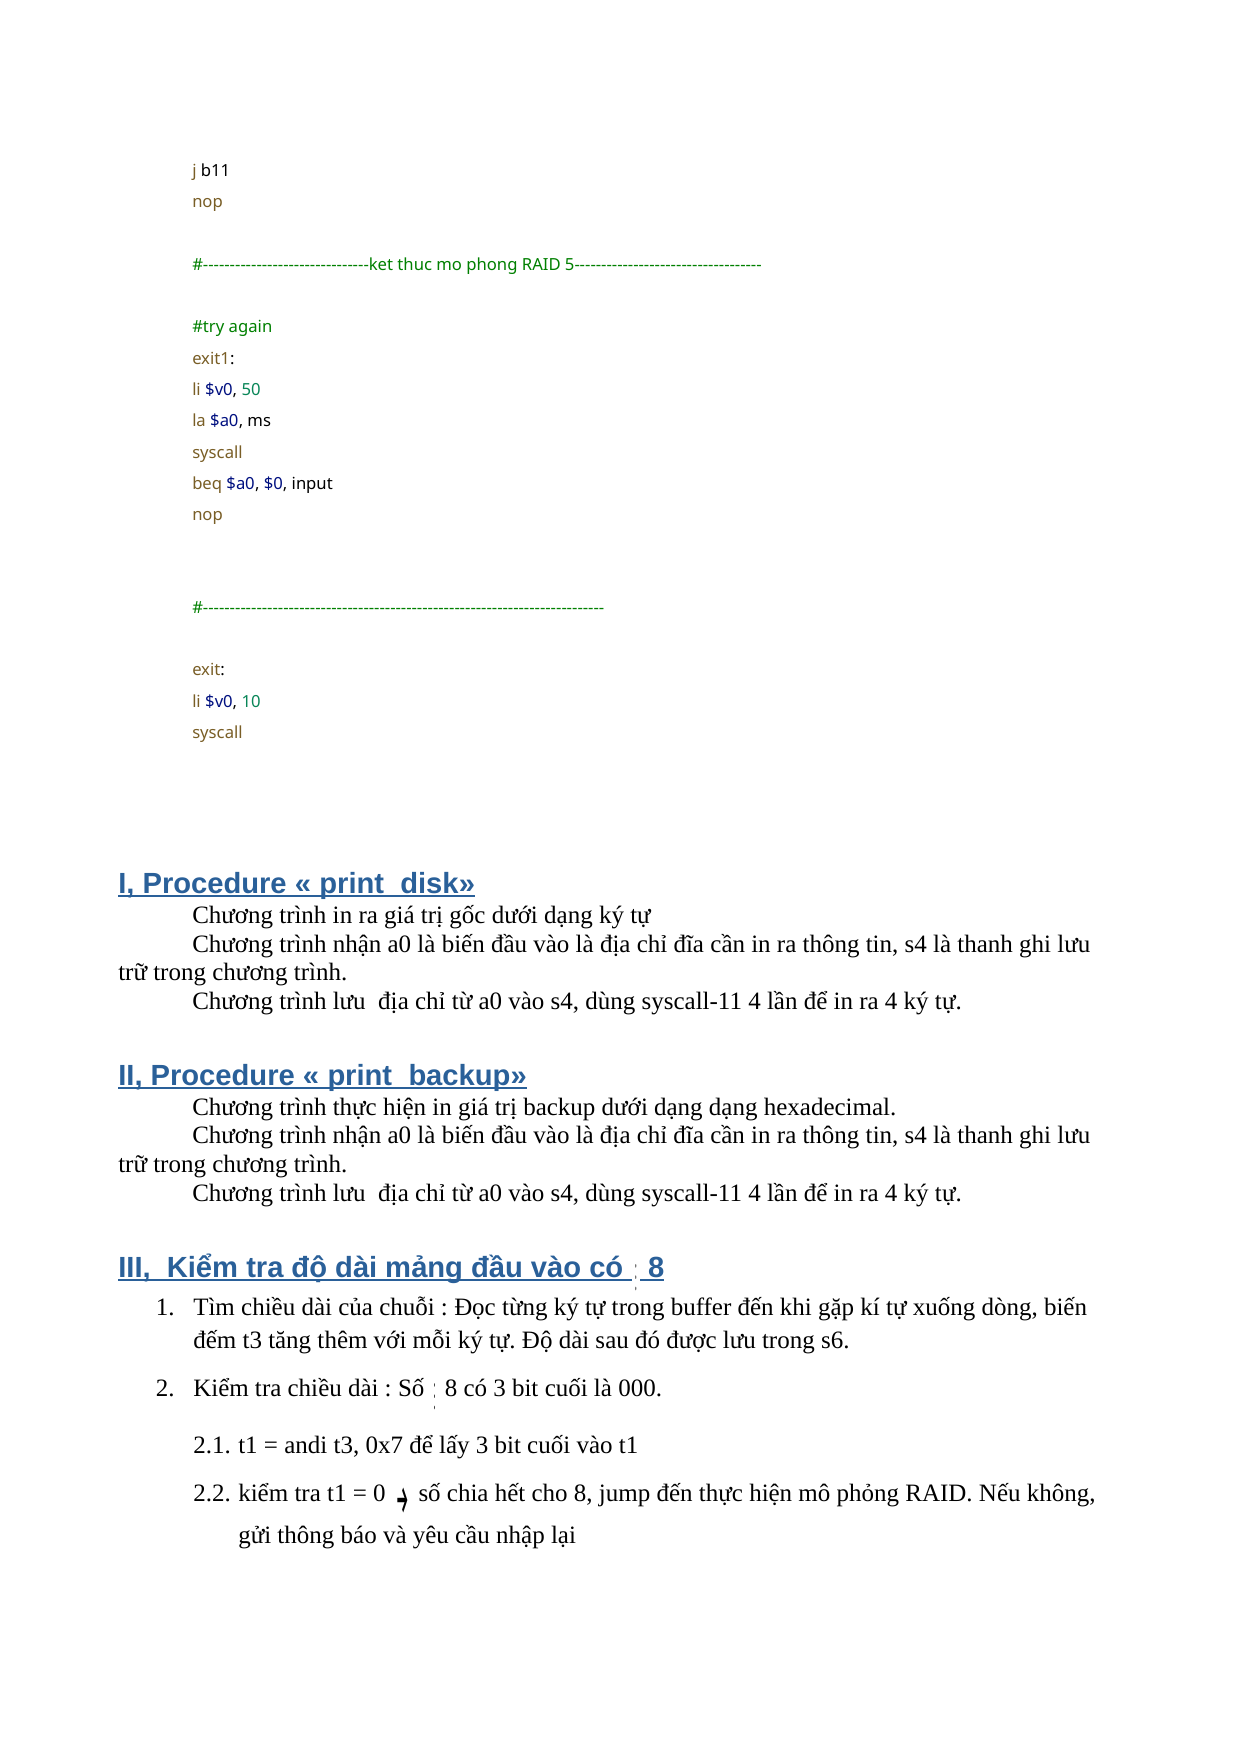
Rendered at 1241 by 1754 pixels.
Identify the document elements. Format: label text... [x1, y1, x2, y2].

list Kiểm tra chiều dài : Số 8 có 3 bit cuối là 000. [156, 1373, 1122, 1411]
text #--------------------------------------------------------------------------- [192, 587, 1122, 618]
text Chương trình in ra giá trị gốc dưới dạng ký tự [118, 900, 1122, 929]
text j b11 [192, 149, 1122, 181]
text Chương trình lưu địa chỉ từ a0 vào s4, dùng syscall-11 4 lần để in ra 4 ký tự. [118, 986, 1122, 1015]
text nop [192, 494, 1122, 526]
subtitle II, Procedure « print_backup» [118, 1058, 1122, 1092]
text #try again [192, 306, 1122, 338]
text nop [192, 181, 1122, 212]
text syscall [192, 712, 1122, 743]
text Chương trình lưu địa chỉ từ a0 vào s4, dùng syscall-11 4 lần để in ra 4 ký tự. [118, 1178, 1122, 1207]
text Chương trình nhận a0 là biến đầu vào là địa chỉ đĩa cần in ra thông tin, s4 là thanh ghi lưu trữ trong chương trình. [118, 929, 1122, 986]
list t1 = andi t3, 0x7 để lấy 3 bit cuối vào t1 [193, 1430, 1122, 1459]
text Chương trình nhận a0 là biến đầu vào là địa chỉ đĩa cần in ra thông tin, s4 là thanh ghi lưu trữ trong chương trình. [118, 1121, 1122, 1178]
text syscall [192, 432, 1122, 463]
text Chương trình thực hiện in giá trị backup dưới dạng dạng hexadecimal. [118, 1092, 1122, 1121]
text li $v0, 10 [192, 681, 1122, 712]
list kiểm tra t1 = 0 số chia hết cho 8, jump đến thực hiện mô phỏng RAID. Nếu không, gửi thông báo và yêu cầu nhập lại [193, 1478, 1122, 1549]
text li $v0, 50 [192, 369, 1122, 400]
text #-------------------------------ket thuc mo phong RAID 5----------------------------------- [192, 243, 1122, 275]
text exit1: [192, 338, 1122, 369]
subtitle III, Kiểm tra độ dài mảng đầu vào có 8 [118, 1250, 1122, 1292]
text la $a0, ms [192, 400, 1122, 432]
subtitle I, Procedure « print_disk» [118, 866, 1122, 900]
list Tìm chiều dài của chuỗi : Đọc từng ký tự trong buffer đến khi gặp kí tự xuống dòng, biến đếm t3 tăng thêm với mỗi ký tự. Độ dài sau đó được lưu trong s6. [156, 1292, 1122, 1354]
text beq $a0, $0, input [192, 463, 1122, 494]
text exit: [192, 649, 1122, 681]
